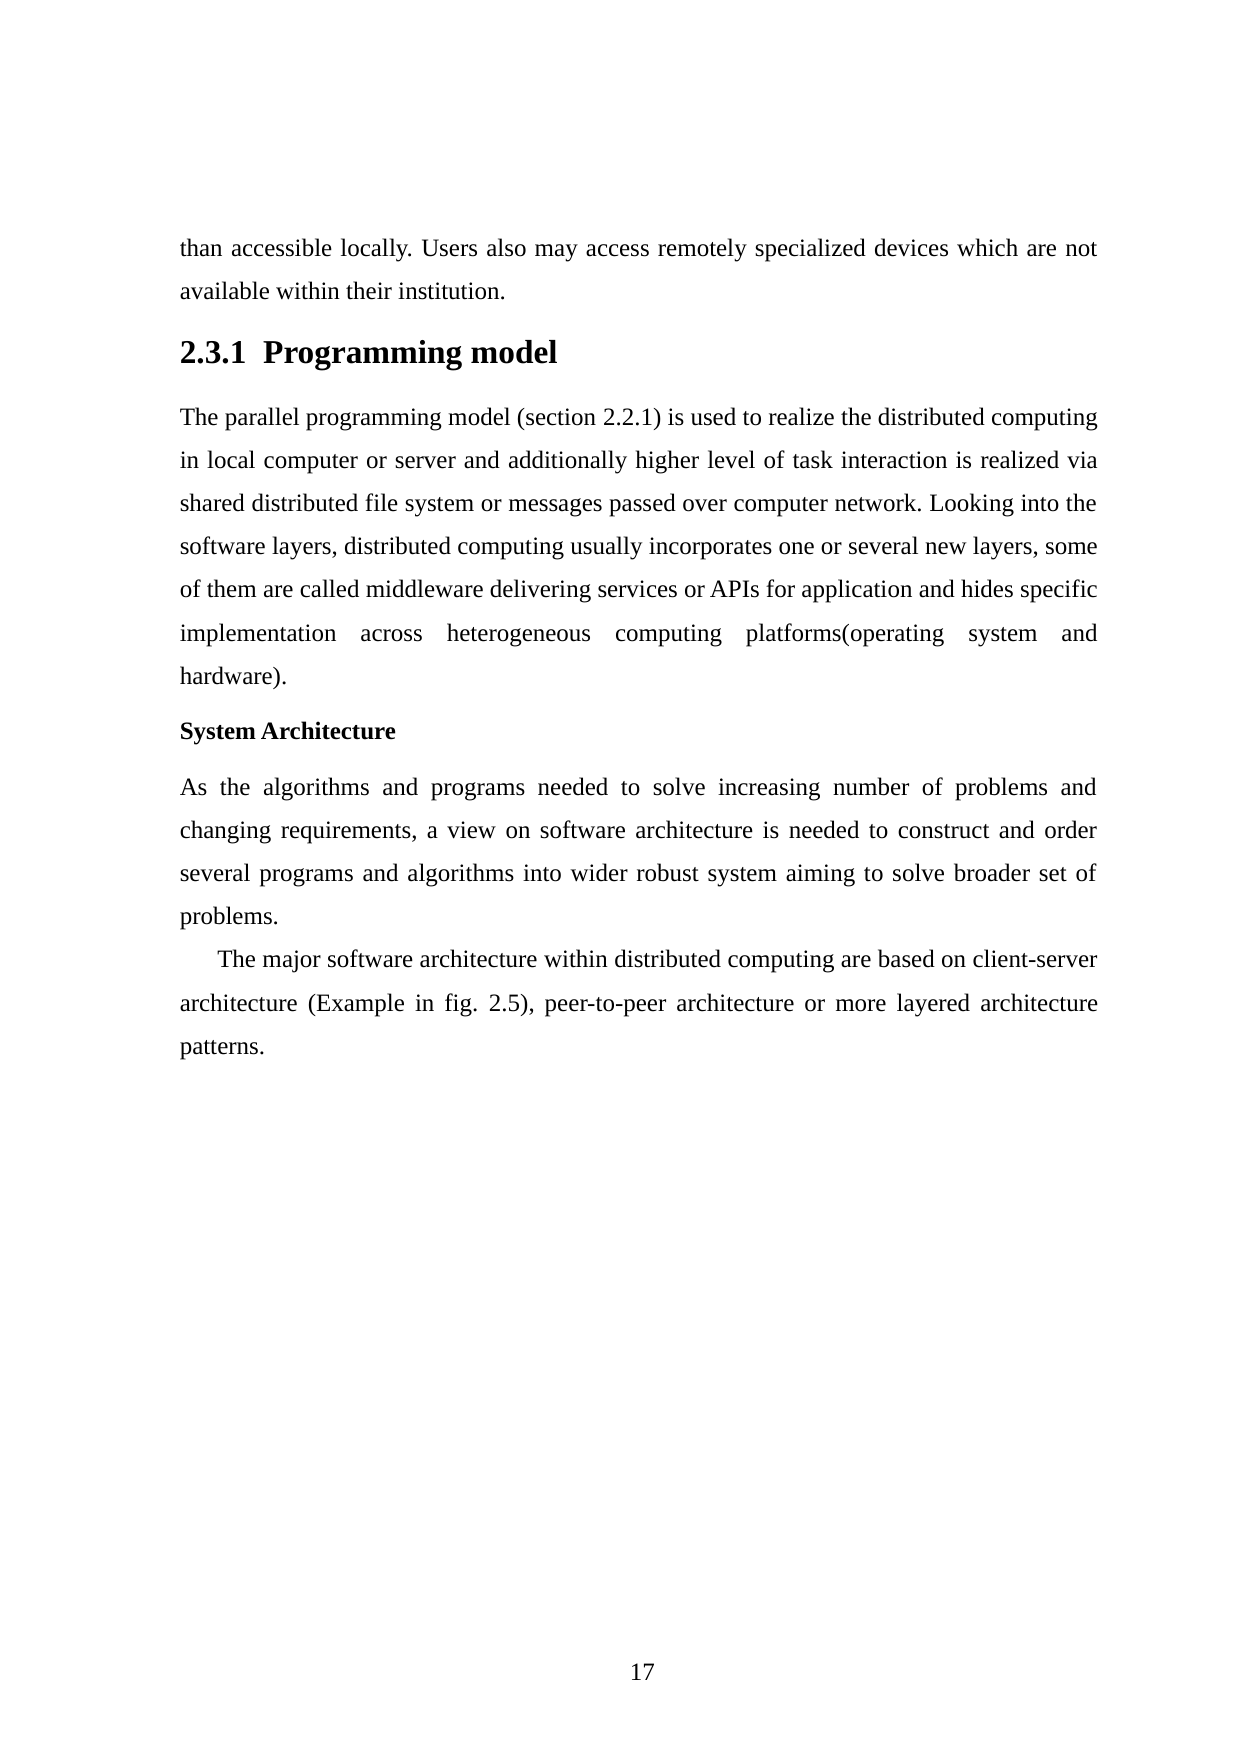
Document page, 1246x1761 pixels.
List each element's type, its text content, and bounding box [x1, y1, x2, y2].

text The parallel programming model (section 2.2.1) is used to realize the distributed computing in local computer or server and additionally higher level of task interaction is realized via shared distributed file system or messages passed over computer network. Looking into the software layers, distributed computing usually incorporates one or several new layers, some of them are called middleware delivering services or APIs for application and hides specific implementation across heterogeneous computing platforms(operating system and hardware). [179, 402, 1098, 689]
text The major software architecture within distributed computing are based on client-server architecture (Example in fig. 2.5), peer-to-peer architecture or more layered architecture patterns. [179, 944, 1098, 1059]
subtitle 2.3.1 Programming model [179, 332, 1098, 370]
subtitle System Architecture [179, 716, 1098, 745]
text than accessible locally. Users also may access remotely specialized devices which are not available within their institution. [179, 233, 1098, 305]
text As the algorithms and programs needed to solve increasing number of problems and changing requirements, a view on software architecture is needed to construct and order several programs and algorithms into wider robust system aiming to solve broader set of problems. [179, 772, 1098, 930]
